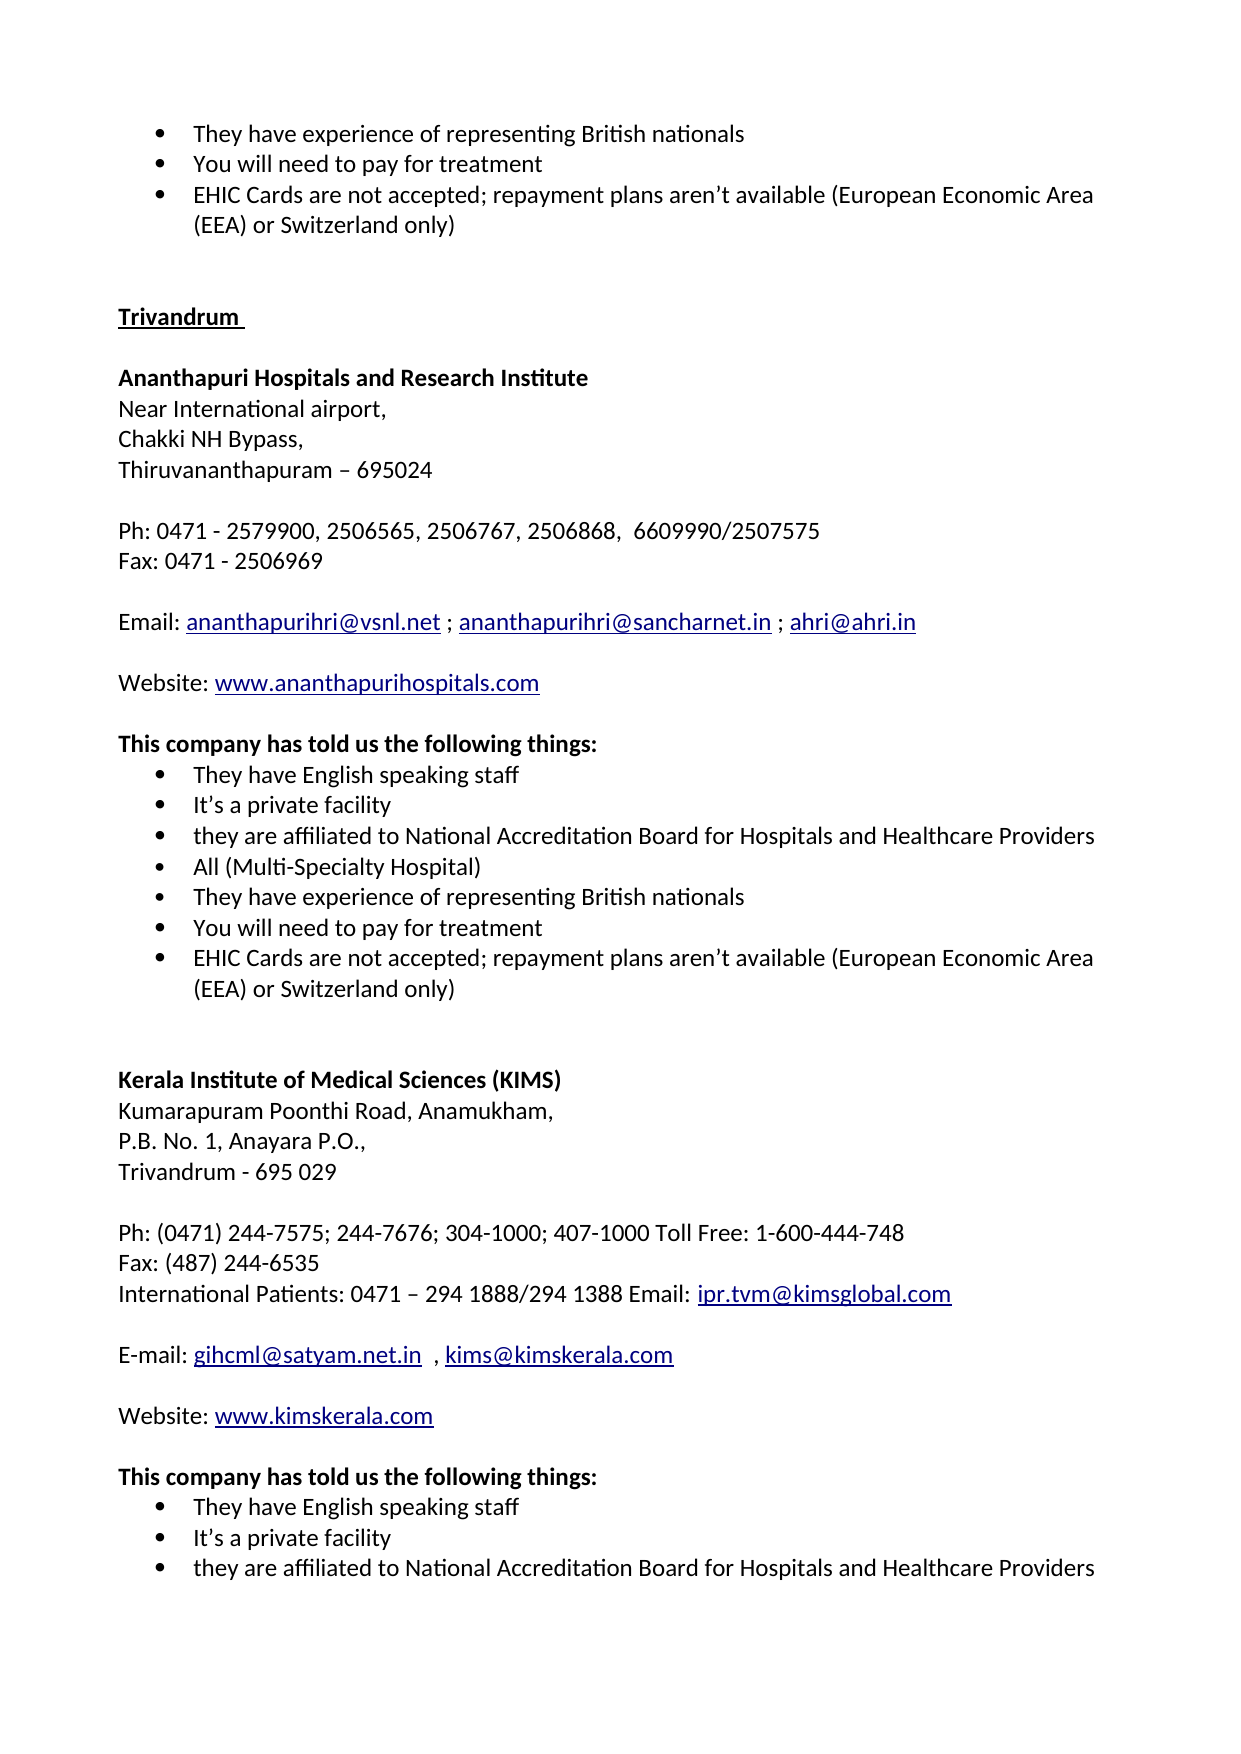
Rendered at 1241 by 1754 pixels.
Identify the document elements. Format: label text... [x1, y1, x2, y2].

list They have experience of representing British nationals [156, 881, 1122, 912]
list They have English speaking staff [156, 759, 1122, 789]
text Trivandrum [118, 301, 1122, 332]
text P.B. No. 1, Anayara P.O., [118, 1125, 1122, 1156]
list All (Multi-Specialty Hospital) [156, 851, 1122, 881]
text Ph: 0471 - 2579900, 2506565, 2506767, 2506868, 6609990/2507575 [118, 515, 1122, 545]
text Chakki NH Bypass, [118, 423, 1122, 454]
text Thiruvananthapuram – 695024 [118, 454, 1122, 484]
list They have experience of representing British nationals [156, 118, 1122, 149]
list You will need to pay for treatment [156, 912, 1122, 942]
text Ananthapuri Hospitals and Research Institute [118, 362, 1122, 393]
text Kumarapuram Poonthi Road, Anamukham, [118, 1095, 1122, 1125]
text Email: ananthapurihri@vsnl.net ; ananthapurihri@sancharnet.in ; ahri@ahri.in [118, 606, 1122, 637]
text Fax: 0471 - 2506969 [118, 545, 1122, 576]
text Trivandrum - 695 029 [118, 1156, 1122, 1186]
list You will need to pay for treatment [156, 149, 1122, 179]
list EHIC Cards are not accepted; repayment plans aren’t available (European Economic Area (EEA) or Switzerland only) [156, 179, 1122, 240]
list It’s a private facility [156, 789, 1122, 820]
text Kerala Institute of Medical Sciences (KIMS) [118, 1064, 1122, 1095]
list They have English speaking staff [156, 1492, 1122, 1522]
text Near International airport, [118, 393, 1122, 423]
text International Patients: 0471 – 294 1888/294 1388 Email: ipr.tvm@kimsglobal.com [118, 1278, 1122, 1308]
list It’s a private facility [156, 1522, 1122, 1553]
text This company has told us the following things: [118, 1461, 1122, 1492]
list they are affiliated to National Accreditation Board for Hospitals and Healthcare Providers [156, 1553, 1122, 1583]
text Ph: (0471) 244-7575; 244-7676; 304-1000; 407-1000 Toll Free: 1-600-444-748 [118, 1217, 1122, 1247]
text E-mail: gihcml@satyam.net.in , kims@kimskerala.com [118, 1339, 1122, 1369]
text Fax: (487) 244-6535 [118, 1247, 1122, 1278]
text This company has told us the following things: [118, 728, 1122, 759]
list they are affiliated to National Accreditation Board for Hospitals and Healthcare Providers [156, 820, 1122, 851]
text Website: www.ananthapurihospitals.com [118, 667, 1122, 698]
text Website: www.kimskerala.com [118, 1400, 1122, 1431]
list EHIC Cards are not accepted; repayment plans aren’t available (European Economic Area (EEA) or Switzerland only) [156, 942, 1122, 1003]
